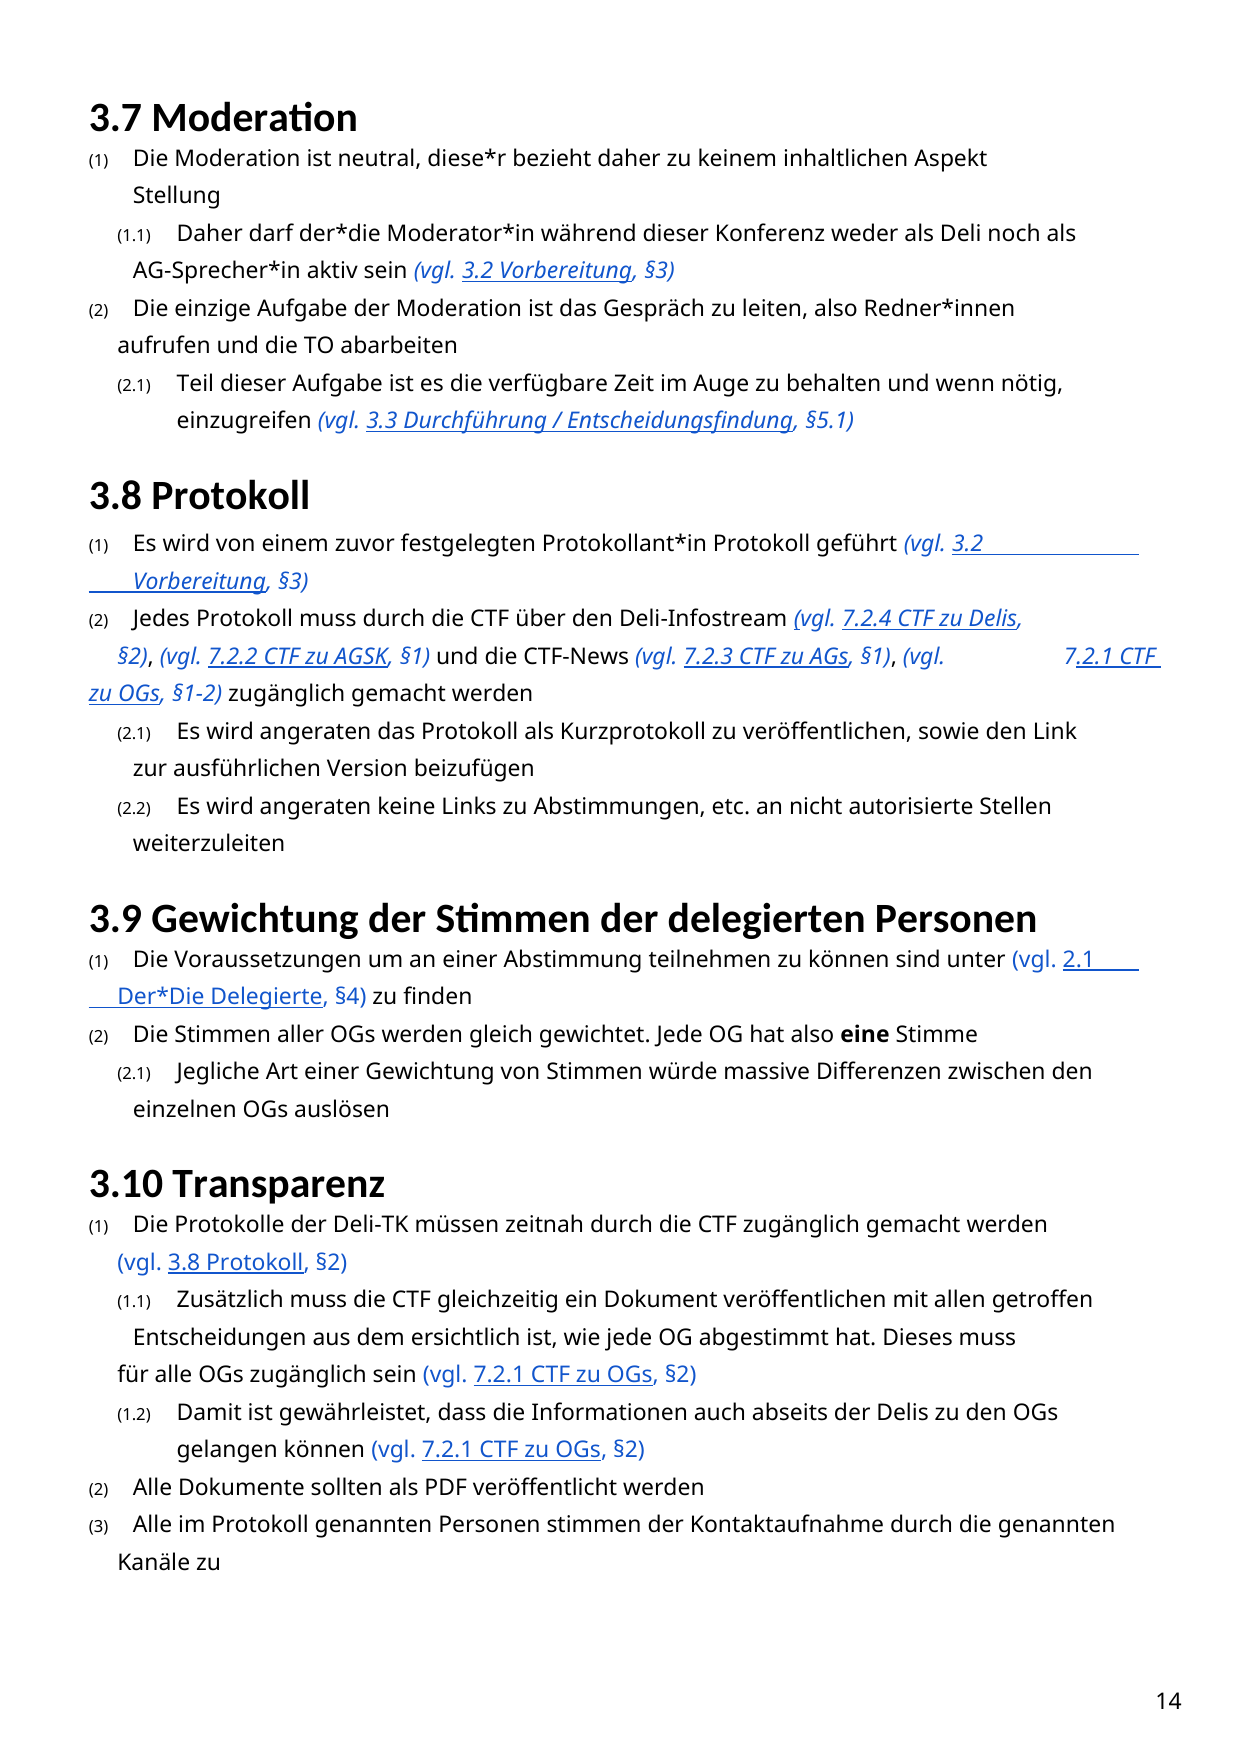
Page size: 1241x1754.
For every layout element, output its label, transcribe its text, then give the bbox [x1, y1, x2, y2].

text (1.2) Damit ist gewährleistet, dass die Informationen auch abseits der Delis zu den OGs gelangen können (vgl. 7.2.1 CTF zu OGs, §2) [88, 1396, 1181, 1464]
text (2) Die Stimmen aller OGs werden gleich gewichtet. Jede OG hat also eine Stimme [88, 1018, 1181, 1049]
text (2) Alle Dokumente sollten als PDF veröffentlicht werden [88, 1471, 1181, 1502]
text (1) Die Voraussetzungen um an einer Abstimmung teilnehmen zu können sind unter (vgl. 2.1 Der*Die Delegierte, §4) zu finden [88, 943, 1181, 1011]
subtitle 3.9 Gewichtung der Stimmen der delegierten Personen [88, 892, 1181, 943]
text (2.1) Teil dieser Aufgabe ist es die verfügbare Zeit im Auge zu behalten und wenn nötig, einzugreifen (vgl. 3.3 Durchführung / Entscheidungsfindung, §5.1) [88, 367, 1181, 436]
subtitle 3.10 Transparenz [88, 1157, 1181, 1208]
text (1.1) Zusätzlich muss die CTF gleichzeitig ein Dokument veröffentlichen mit allen getroffen Entscheidungen aus dem ersichtlich ist, wie jede OG abgestimmt hat. Dieses muss für alle OGs zugänglich sein (vgl. 7.2.1 CTF zu OGs, §2) [88, 1283, 1181, 1389]
text (2) Jedes Protokoll muss durch die CTF über den Deli-Infostream (vgl. 7.2.4 CTF zu Delis, §2), (vgl. 7.2.2 CTF zu AGSK, §1) und die CTF-News (vgl. 7.2.3 CTF zu AGs, §1), (vgl. 7.2.1 CTF zu OGs, §1-2) zugänglich gemacht werden [88, 602, 1181, 708]
subtitle 3.7 Moderation [88, 91, 1181, 142]
text (2.1) Jegliche Art einer Gewichtung von Stimmen würde massive Differenzen zwischen den einzelnen OGs auslösen [88, 1055, 1181, 1124]
text (1) Die Moderation ist neutral, diese*r bezieht daher zu keinem inhaltlichen Aspekt Stellung [88, 142, 1181, 211]
text (2.1) Es wird angeraten das Protokoll als Kurzprotokoll zu veröffentlichen, sowie den Link zur ausführlichen Version beizufügen [88, 715, 1181, 783]
text (2) Die einzige Aufgabe der Moderation ist das Gespräch zu leiten, also Redner*innen aufrufen und die TO abarbeiten [88, 292, 1181, 361]
subtitle 3.8 Protokoll [88, 469, 1181, 520]
text (3) Alle im Protokoll genannten Personen stimmen der Kontaktaufnahme durch die genannten Kanäle zu [88, 1508, 1181, 1577]
text (1) Es wird von einem zuvor festgelegten Protokollant*in Protokoll geführt (vgl. 3.2 Vorbereitung, §3) [88, 527, 1181, 596]
text (2.2) Es wird angeraten keine Links zu Abstimmungen, etc. an nicht autorisierte Stellen weiterzuleiten [88, 790, 1181, 858]
text (1) Die Protokolle der Deli-TK müssen zeitnah durch die CTF zugänglich gemacht werden (vgl. 3.8 Protokoll, §2) [88, 1208, 1181, 1277]
text (1.1) Daher darf der*die Moderator*in während dieser Konferenz weder als Deli noch als AG-Sprecher*in aktiv sein (vgl. 3.2 Vorbereitung, §3) [88, 217, 1181, 286]
